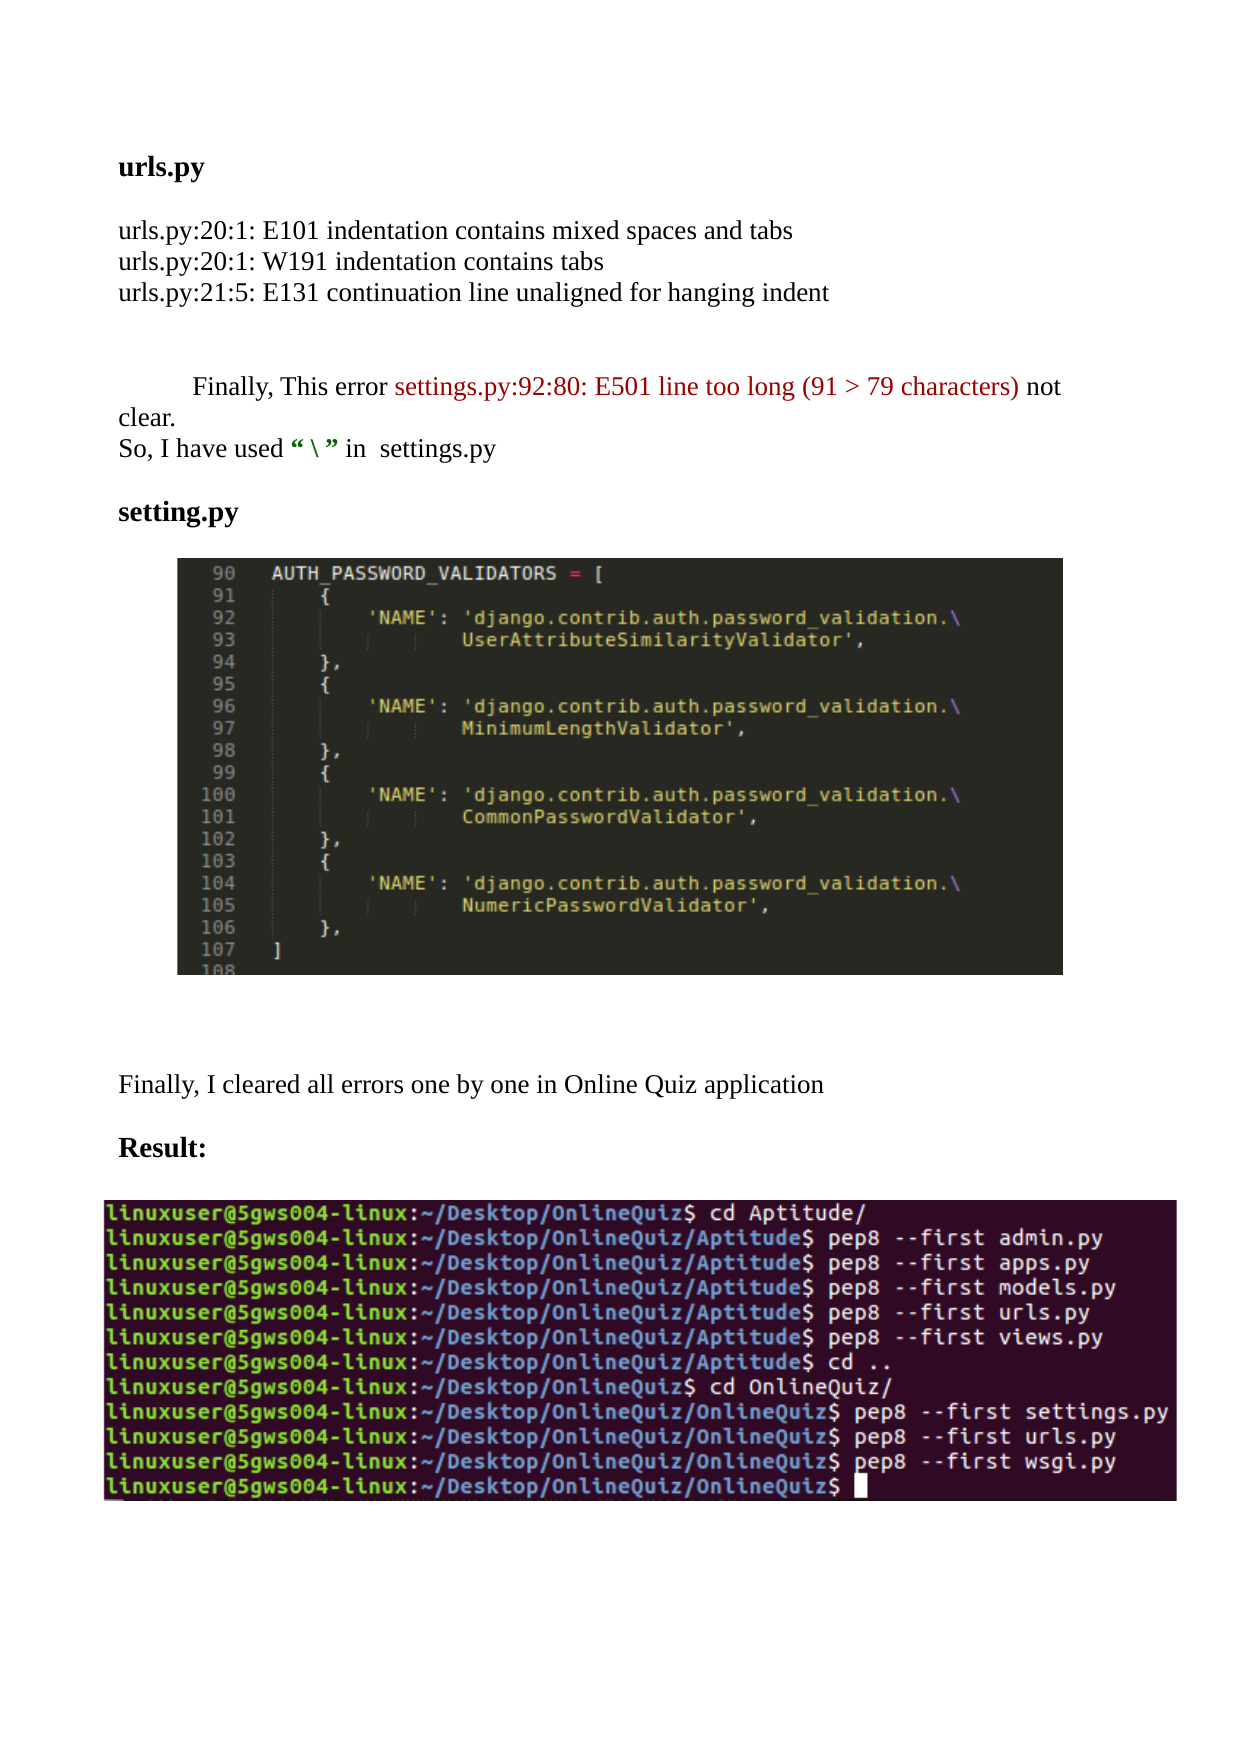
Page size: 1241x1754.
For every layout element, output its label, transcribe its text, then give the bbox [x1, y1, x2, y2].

text setting.py [118, 494, 1122, 528]
picture [103, 1200, 1177, 1501]
text urls.py:20:1: E101 indentation contains mixed spaces and tabs [118, 214, 1122, 245]
text Finally, I cleared all errors one by one in Online Quiz application [118, 1068, 1122, 1099]
text So, I have used “ \ ” in settings.py [118, 432, 1122, 463]
text urls.py [118, 149, 1122, 183]
picture [177, 558, 1063, 975]
text Finally, This error settings.py:92:80: E501 line too long (91 > 79 characters) not clear. [118, 370, 1122, 432]
text urls.py:20:1: W191 indentation contains tabs [118, 245, 1122, 276]
text Result: [118, 1130, 1122, 1164]
text urls.py:21:5: E131 continuation line unaligned for hanging indent [118, 276, 1122, 307]
